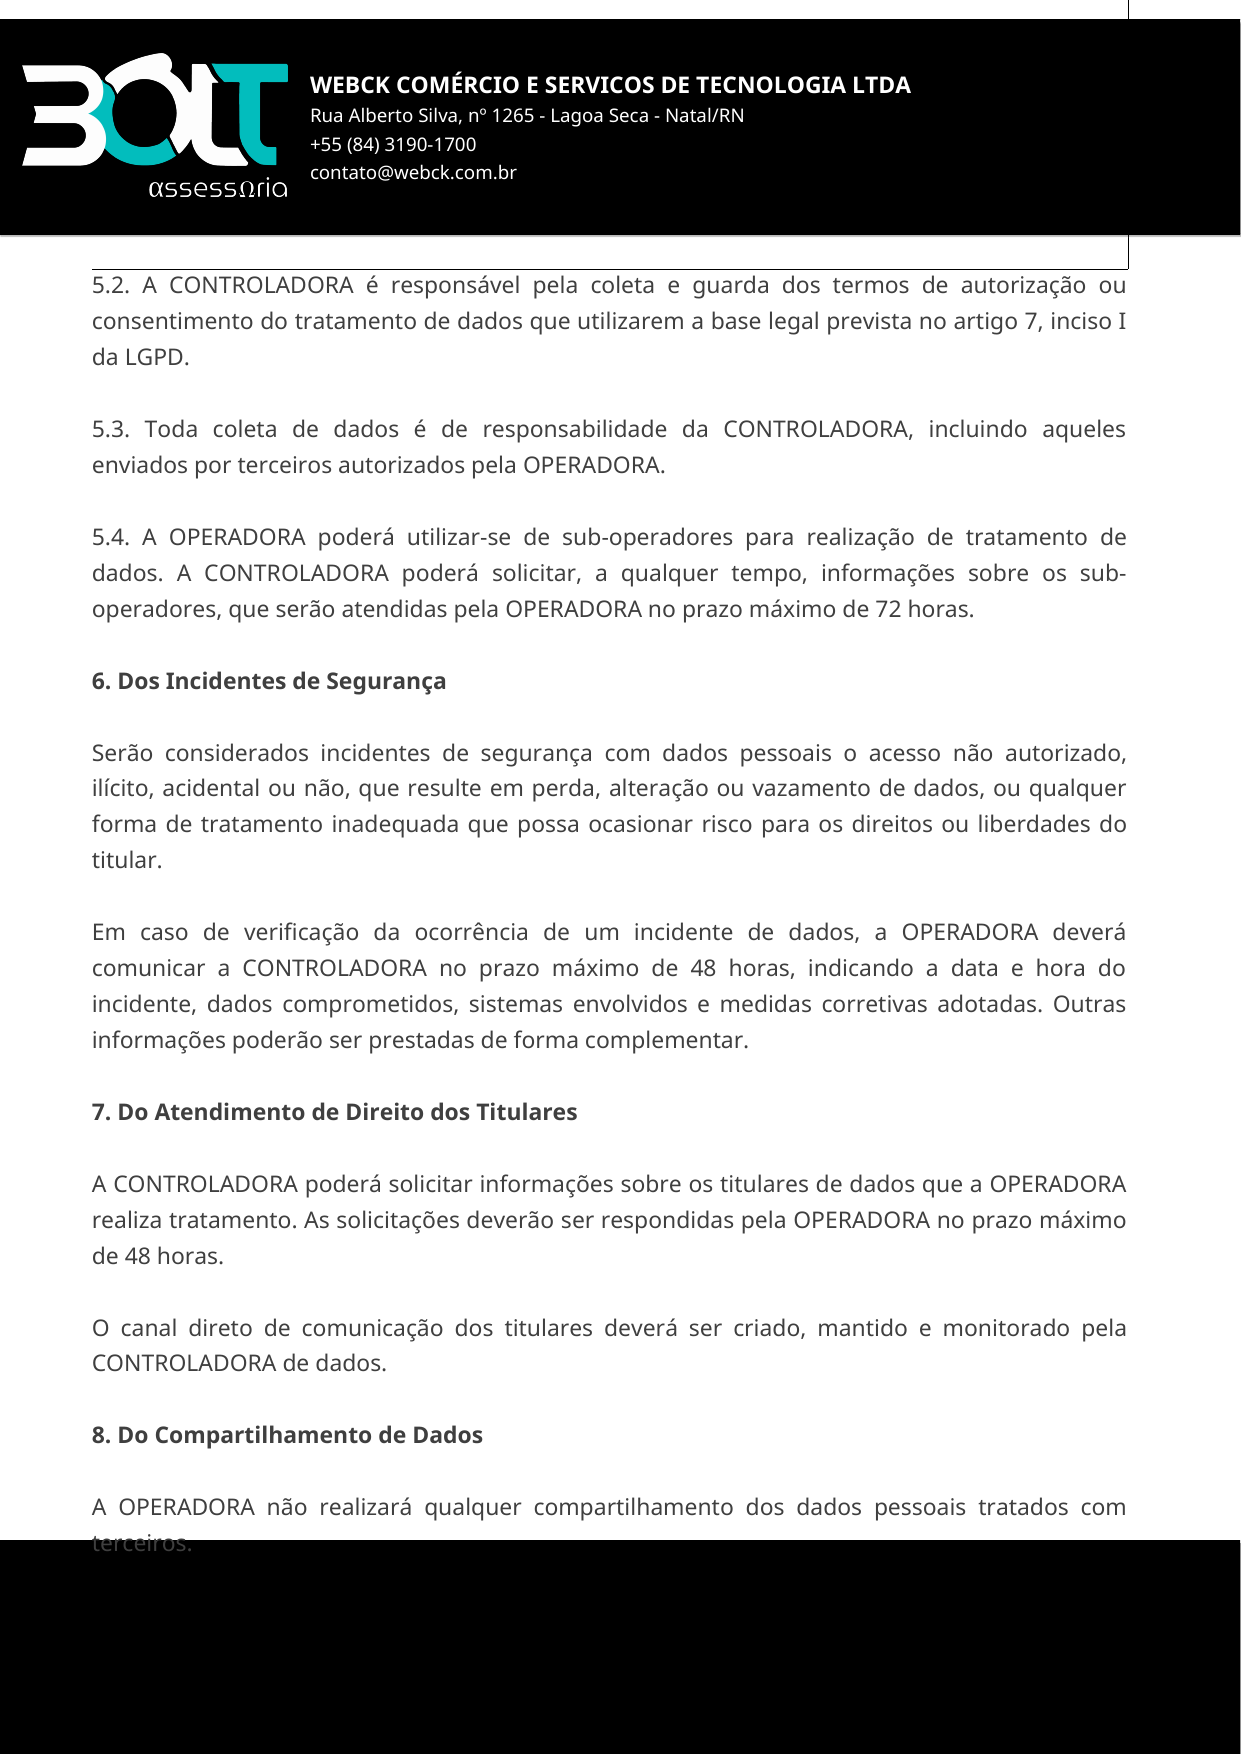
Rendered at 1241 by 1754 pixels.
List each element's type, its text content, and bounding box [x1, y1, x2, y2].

text O canal direto de comunicação dos titulares deverá ser criado, mantido e monitorado pela CONTROLADORA de dados. [92, 1311, 1128, 1379]
text Em caso de verificação da ocorrência de um incidente de dados, a OPERADORA deverá comunicar a CONTROLADORA no prazo máximo de 48 horas, indicando a data e hora do incidente, dados comprometidos, sistemas envolvidos e medidas corretivas adotadas. Outras informações poderão ser prestadas de forma complementar. [92, 916, 1128, 1055]
text 5.4. A OPERADORA poderá utilizar-se de sub-operadores para realização de tratamento de dados. A CONTROLADORA poderá solicitar, a qualquer tempo, informações sobre os sub-operadores, que serão atendidas pela OPERADORA no prazo máximo de 72 horas. [92, 521, 1128, 624]
text Serão considerados incidentes de segurança com dados pessoais o acesso não autorizado, ilícito, acidental ou não, que resulte em perda, alteração ou vazamento de dados, ou qualquer forma de tratamento inadequada que possa ocasionar risco para os direitos ou liberdades do titular. [92, 736, 1128, 876]
text 5.3. Toda coleta de dados é de responsabilidade da CONTROLADORA, incluindo aqueles enviados por terceiros autorizados pela OPERADORA. [92, 413, 1128, 480]
text 6. Dos Incidentes de Segurança [92, 664, 1128, 696]
text 8. Do Compartilhamento de Dados [92, 1419, 1128, 1451]
text A OPERADORA não realizará qualquer compartilhamento dos dados pessoais tratados com terceiros. [92, 1491, 1128, 1540]
text 7. Do Atendimento de Direito dos Titulares [92, 1096, 1128, 1127]
text A CONTROLADORA poderá solicitar informações sobre os titulares de dados que a OPERADORA realiza tratamento. As solicitações deverão ser respondidas pela OPERADORA no prazo máximo de 48 horas. [92, 1168, 1128, 1271]
text 5.2. A CONTROLADORA é responsável pela coleta e guarda dos termos de autorização ou consentimento do tratamento de dados que utilizarem a base legal prevista no artigo 7, inciso I da LGPD. [92, 269, 1128, 372]
